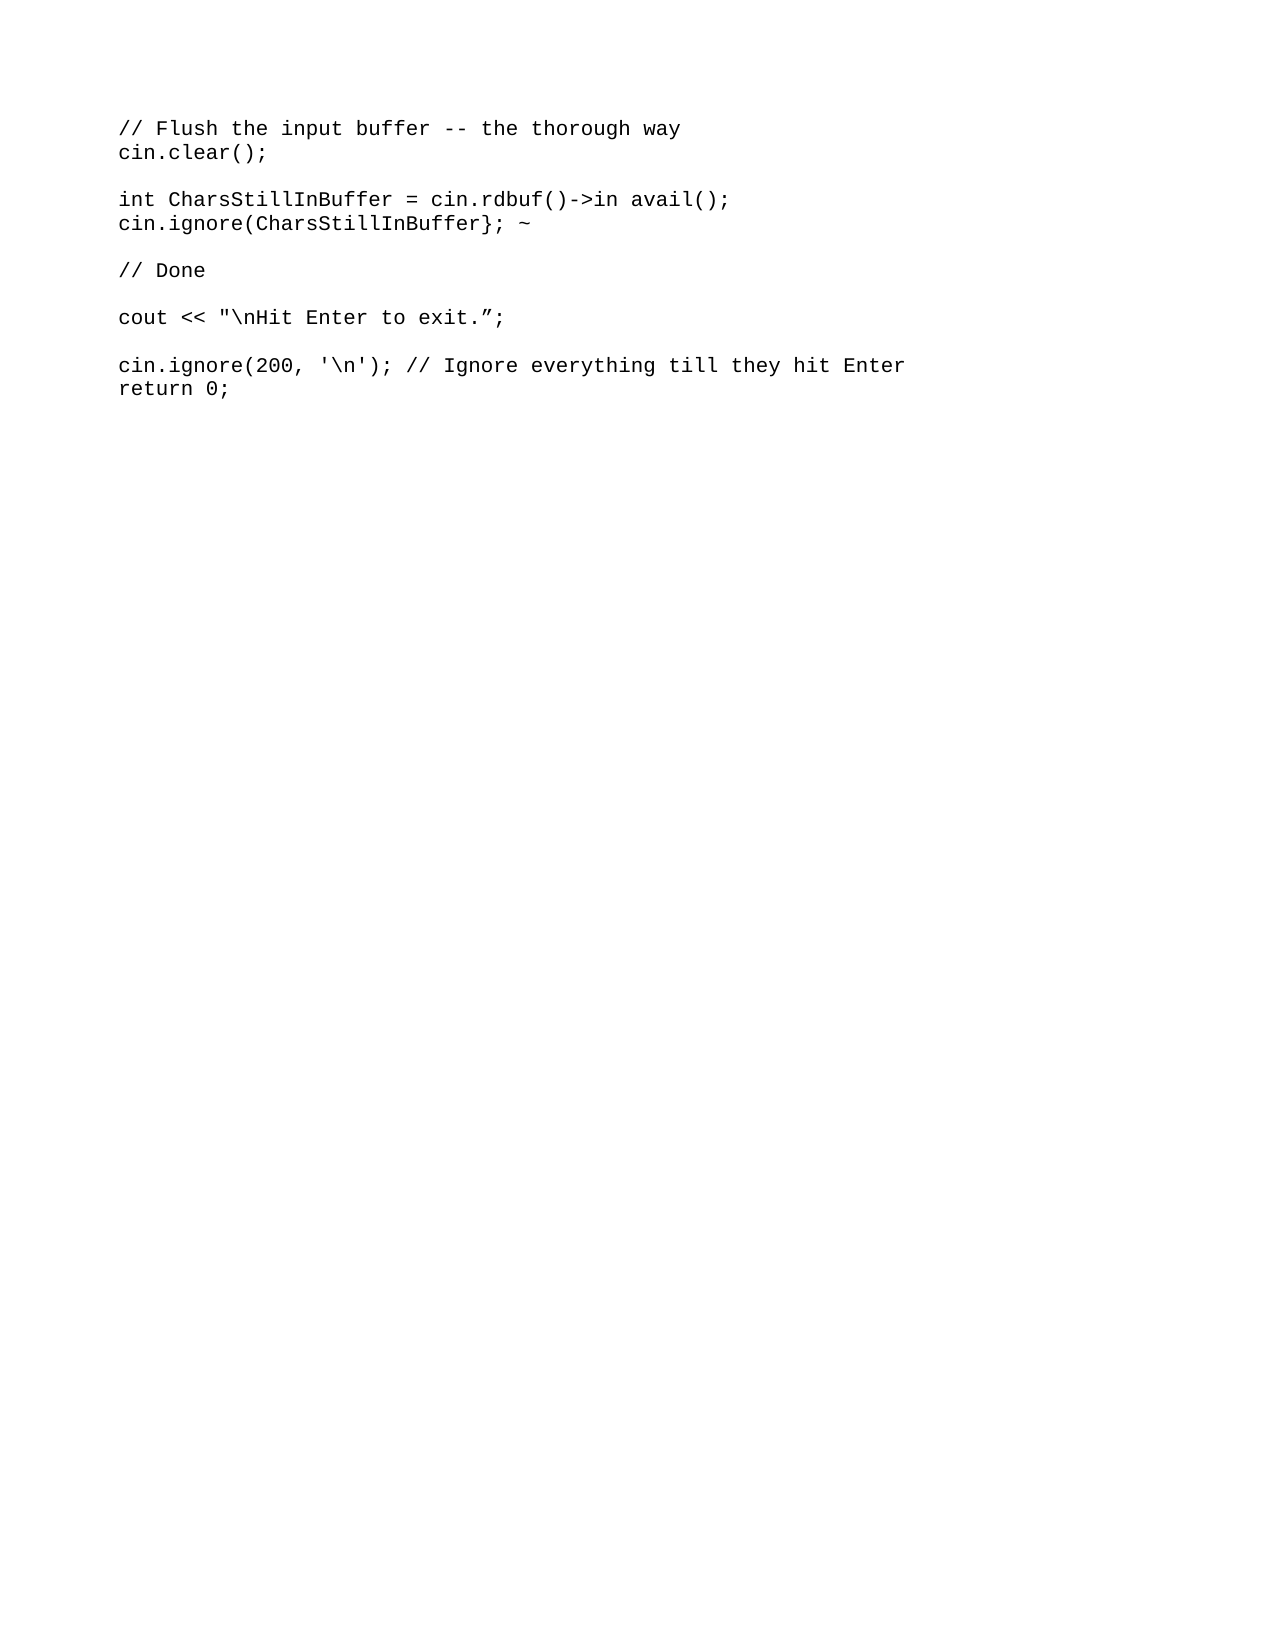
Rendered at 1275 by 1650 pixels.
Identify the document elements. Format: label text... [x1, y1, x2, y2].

text // Flush the input buffer -- the thorough way [118, 118, 1157, 142]
text return 0; [118, 378, 1157, 402]
text cout << "\nHit Enter to exit.”; [118, 307, 1157, 331]
text cin.clear(); [118, 142, 1157, 165]
text int CharsStillInBuffer = cin.rdbuf()->in avail(); [118, 189, 1157, 213]
text cin.ignore(200, '\n'); // Ignore everything till they hit Enter [118, 354, 1157, 378]
text cin.ignore(CharsStillInBuffer}; ~ [118, 213, 1157, 236]
text // Done [118, 260, 1157, 284]
